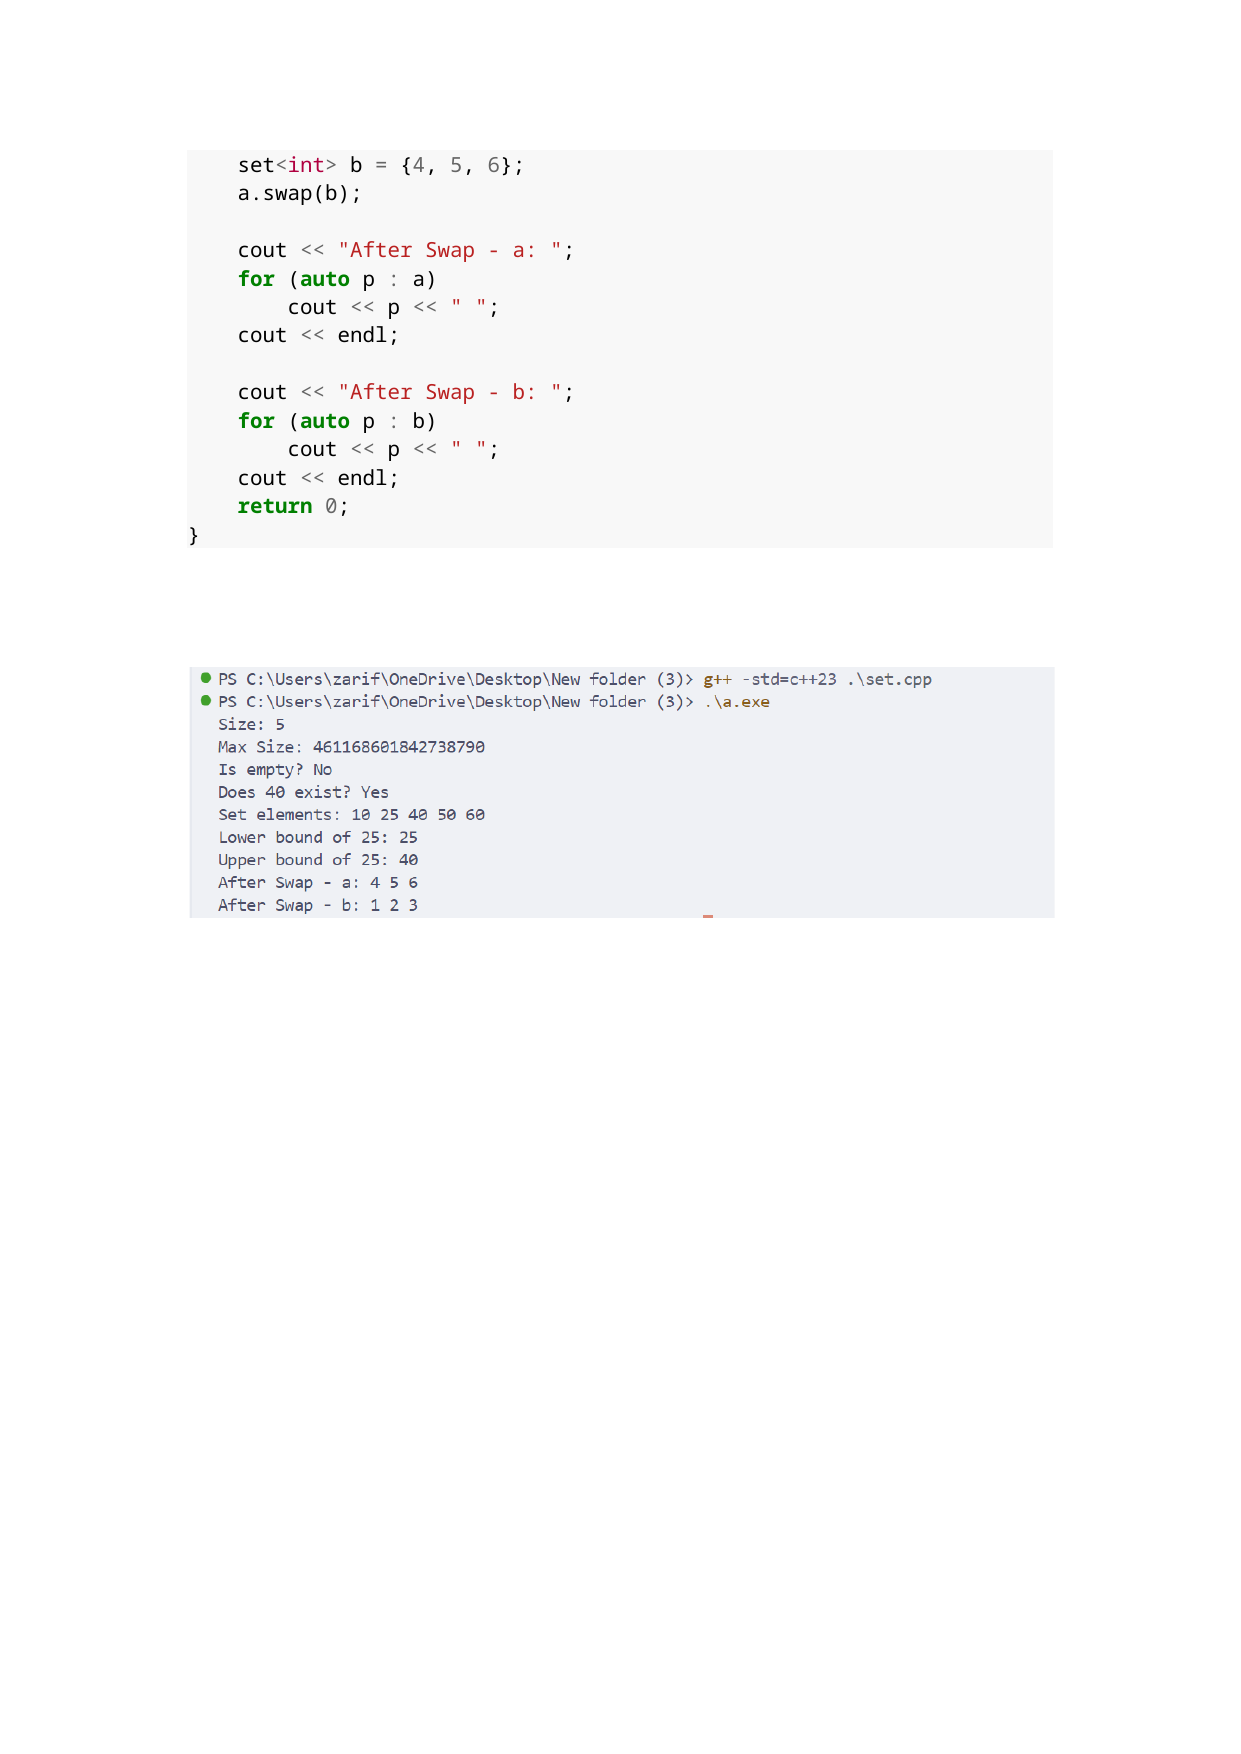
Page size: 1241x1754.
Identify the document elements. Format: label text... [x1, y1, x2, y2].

text cout << p << " "; [187, 434, 1053, 463]
text } [187, 520, 1053, 548]
text a.swap(b); [187, 178, 1053, 207]
text cout << endl; [187, 463, 1053, 491]
text for (auto p : a) [187, 264, 1053, 292]
text return 0; [187, 491, 1053, 520]
text for (auto p : b) [187, 406, 1053, 434]
text cout << "After Swap - b: "; [187, 377, 1053, 406]
picture [189, 667, 1055, 918]
text cout << p << " "; [187, 292, 1053, 321]
text cout << "After Swap - a: "; [187, 235, 1053, 264]
text cout << endl; [187, 321, 1053, 349]
text set<int> b = {4, 5, 6}; [187, 150, 1053, 178]
